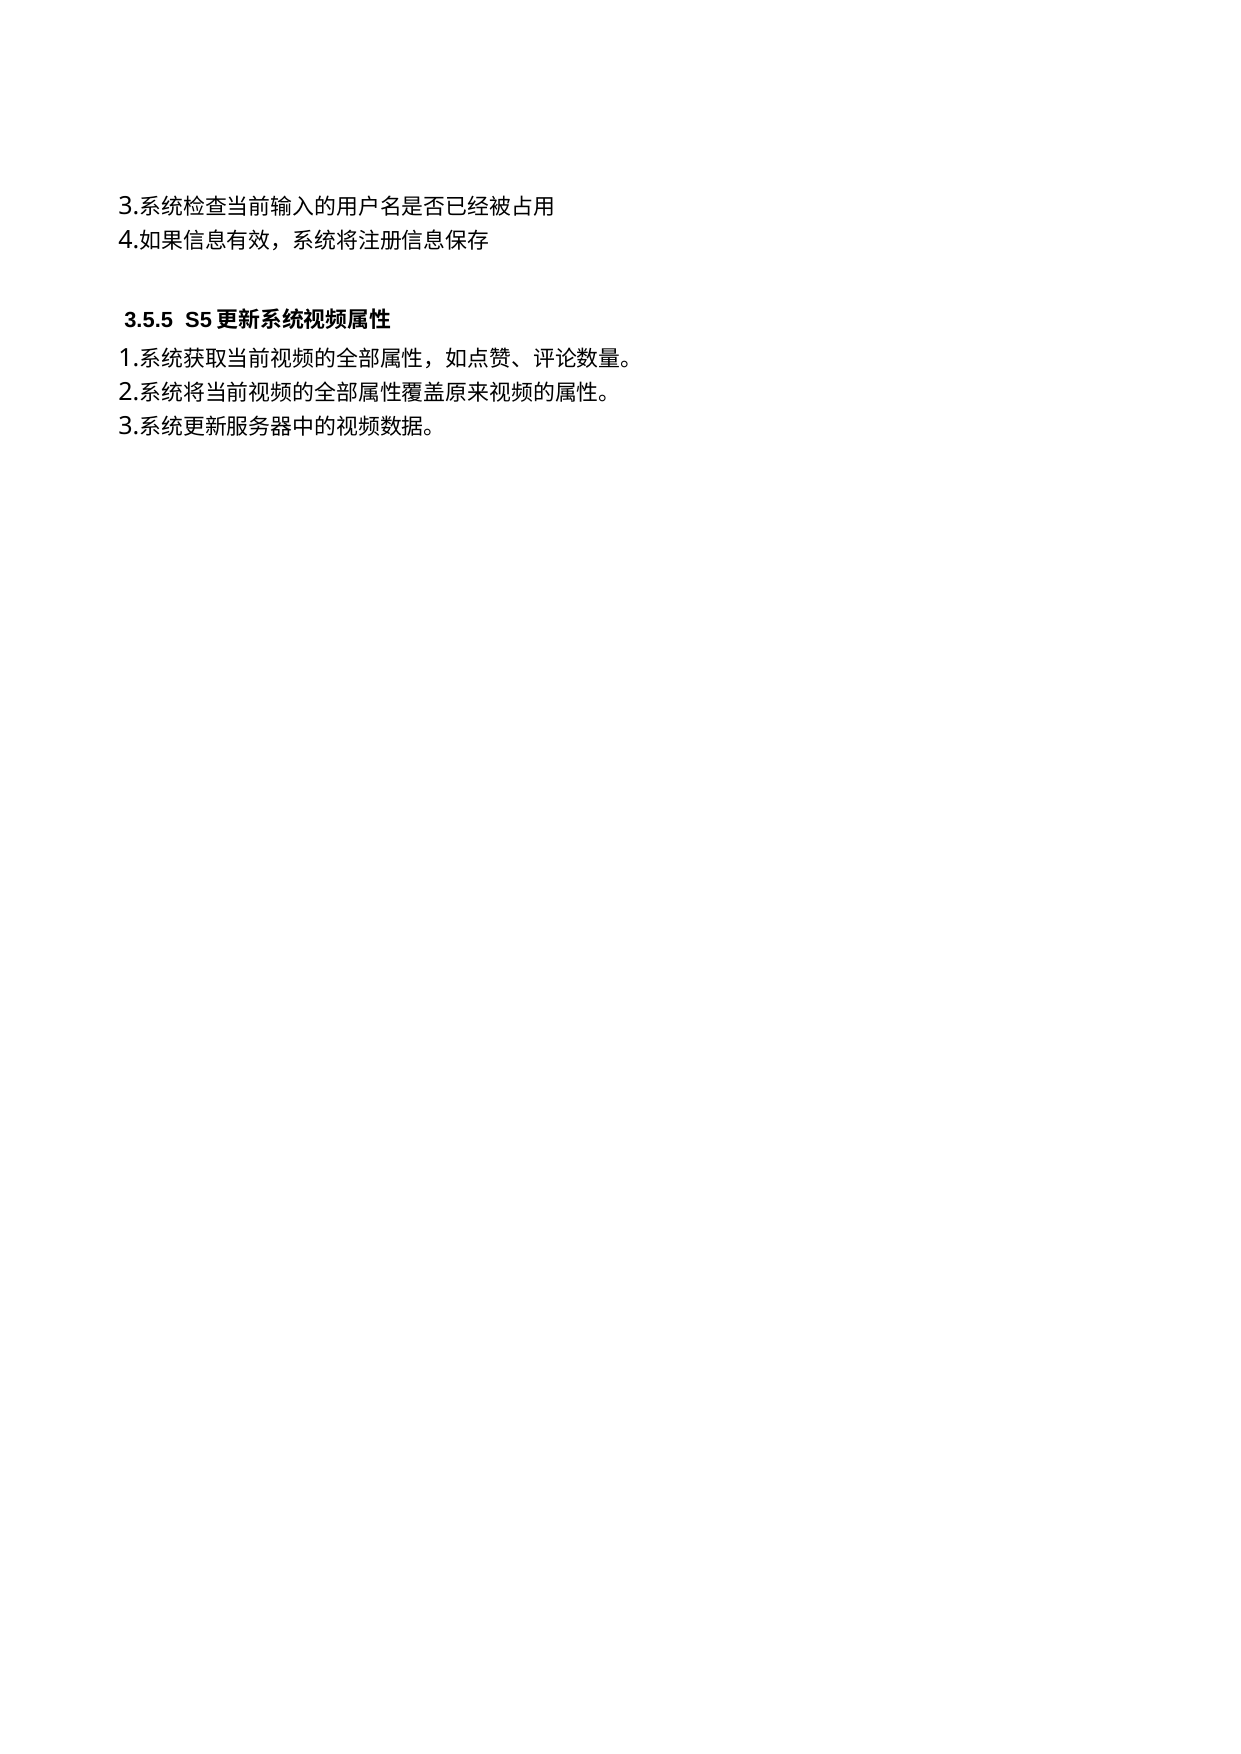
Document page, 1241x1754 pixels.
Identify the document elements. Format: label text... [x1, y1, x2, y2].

text 2.系统将当前视频的全部属性覆盖原来视频的属性。 [118, 373, 1122, 408]
text 4.如果信息有效，系统将注册信息保存 [118, 222, 1122, 256]
subtitle S5更新系统视频属性 [118, 302, 1122, 333]
text 3.系统更新服务器中的视频数据。 [118, 408, 1122, 442]
text 3.系统检查当前输入的用户名是否已经被占用 [118, 188, 1122, 222]
text 1.系统获取当前视频的全部属性，如点赞、评论数量。 [118, 339, 1122, 373]
